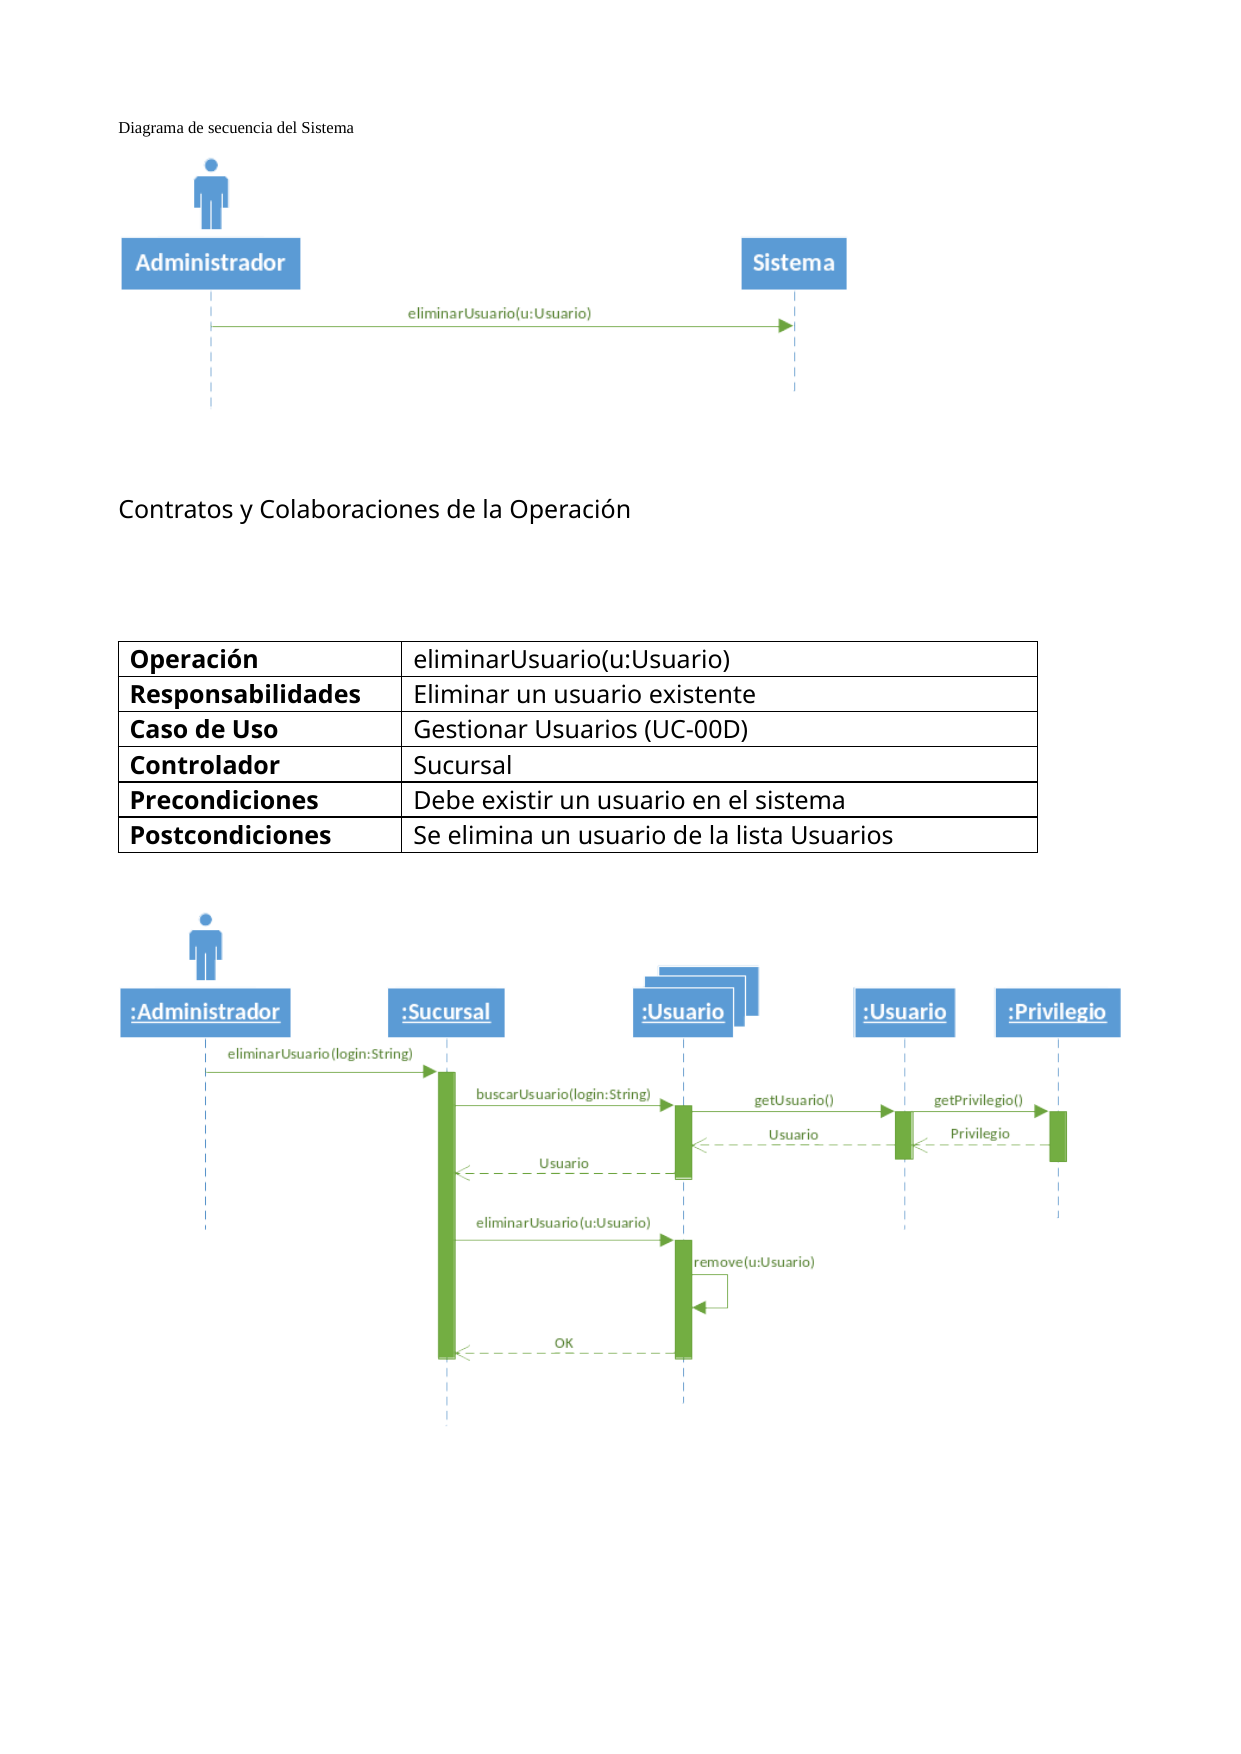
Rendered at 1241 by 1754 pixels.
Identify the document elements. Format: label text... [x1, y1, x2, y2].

text Contratos y Colaboraciones de la Operación [118, 492, 1122, 526]
table_cell Gestionar Usuarios (UC-00D) [402, 712, 1037, 746]
table_cell Caso de Uso [119, 712, 401, 746]
table_header eliminarUsuario(u:Usuario) [402, 642, 1037, 676]
table_cell Se elimina un usuario de la lista Usuarios [402, 818, 1037, 852]
table_cell Controlador [119, 747, 401, 781]
table_cell Postcondiciones [119, 818, 401, 852]
table_cell Precondiciones [119, 783, 401, 816]
table_cell Debe existir un usuario en el sistema [402, 783, 1037, 816]
table_cell Eliminar un usuario existente [402, 677, 1037, 711]
table_cell Sucursal [402, 747, 1037, 781]
table_cell Responsabilidades [119, 677, 401, 711]
table_header Operación [119, 642, 401, 676]
text Diagrama de secuencia del Sistema [118, 118, 1122, 137]
